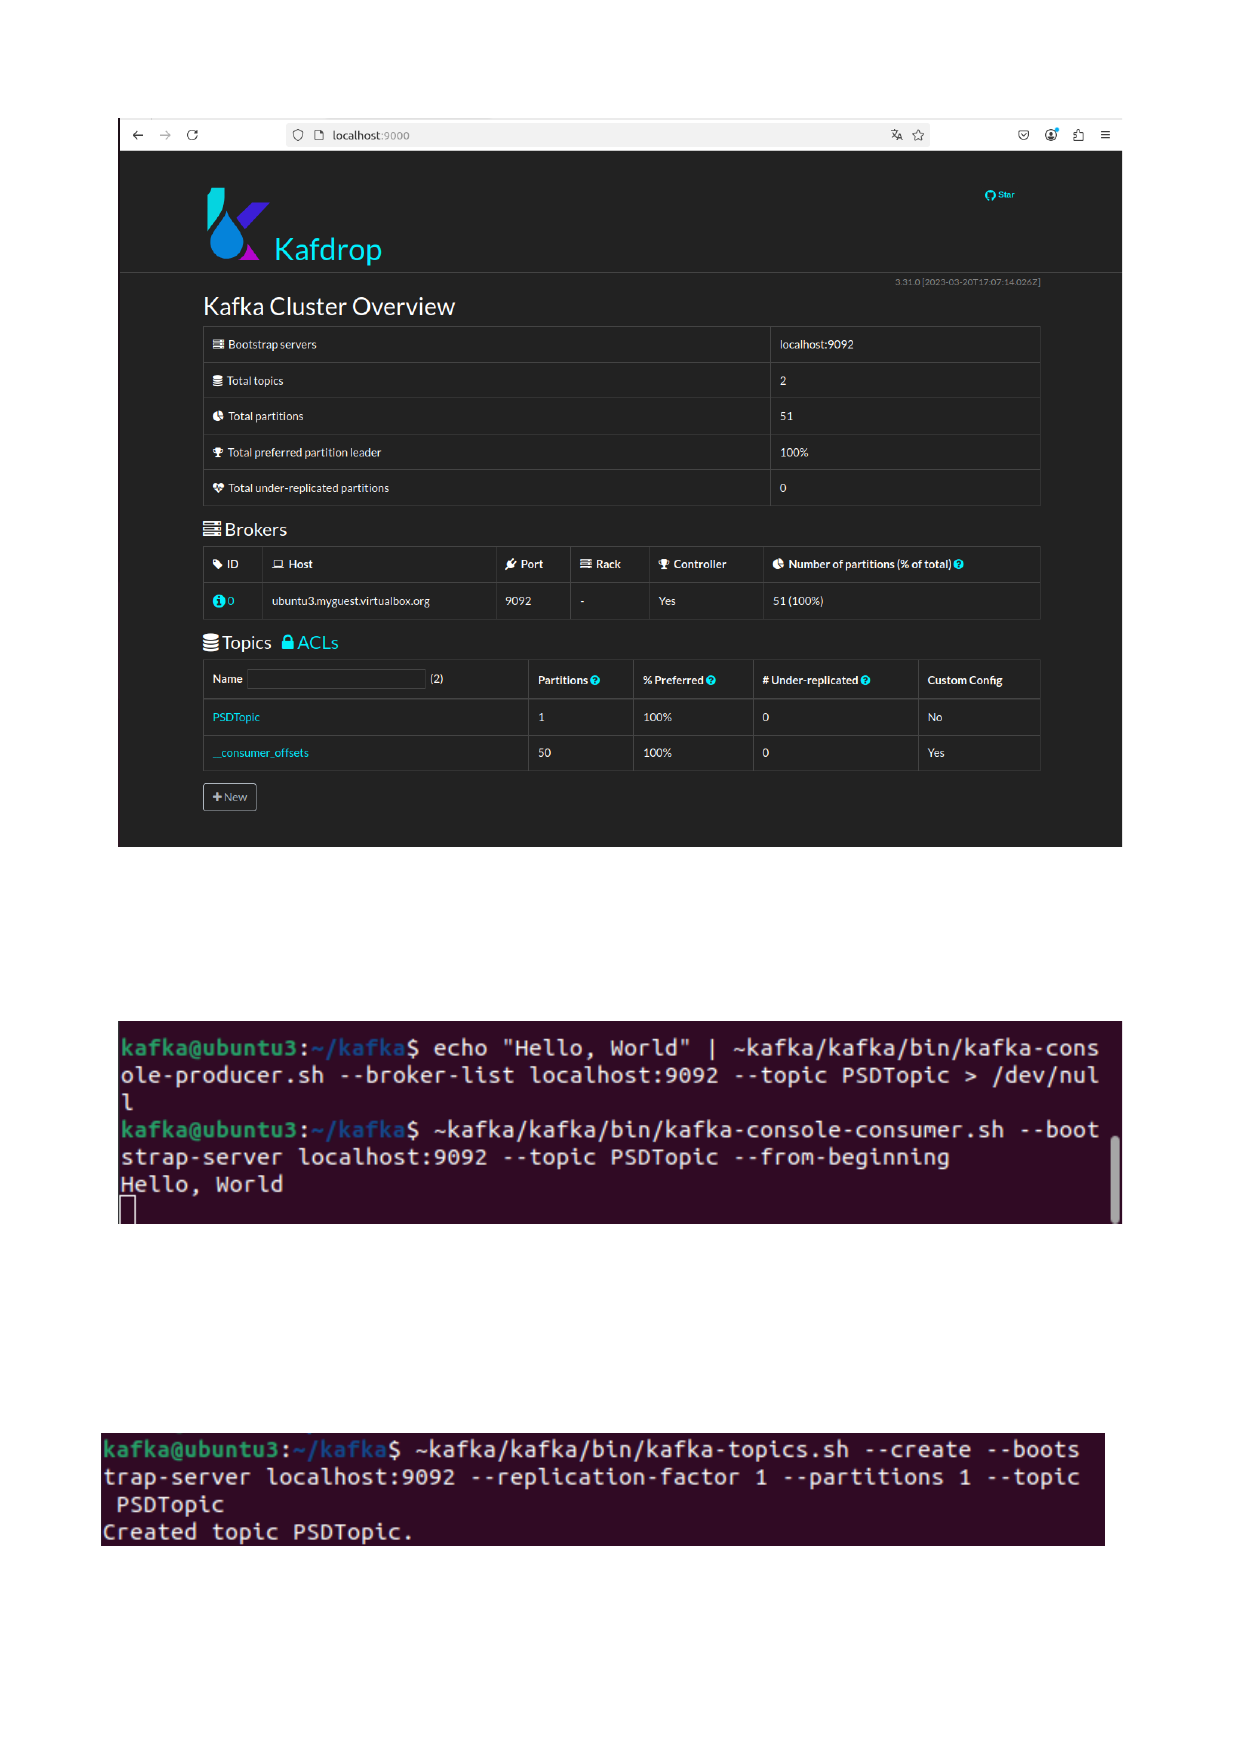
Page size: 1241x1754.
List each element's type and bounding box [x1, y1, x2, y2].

picture [118, 118, 1123, 847]
picture [118, 1021, 1123, 1224]
picture [101, 1433, 1105, 1546]
